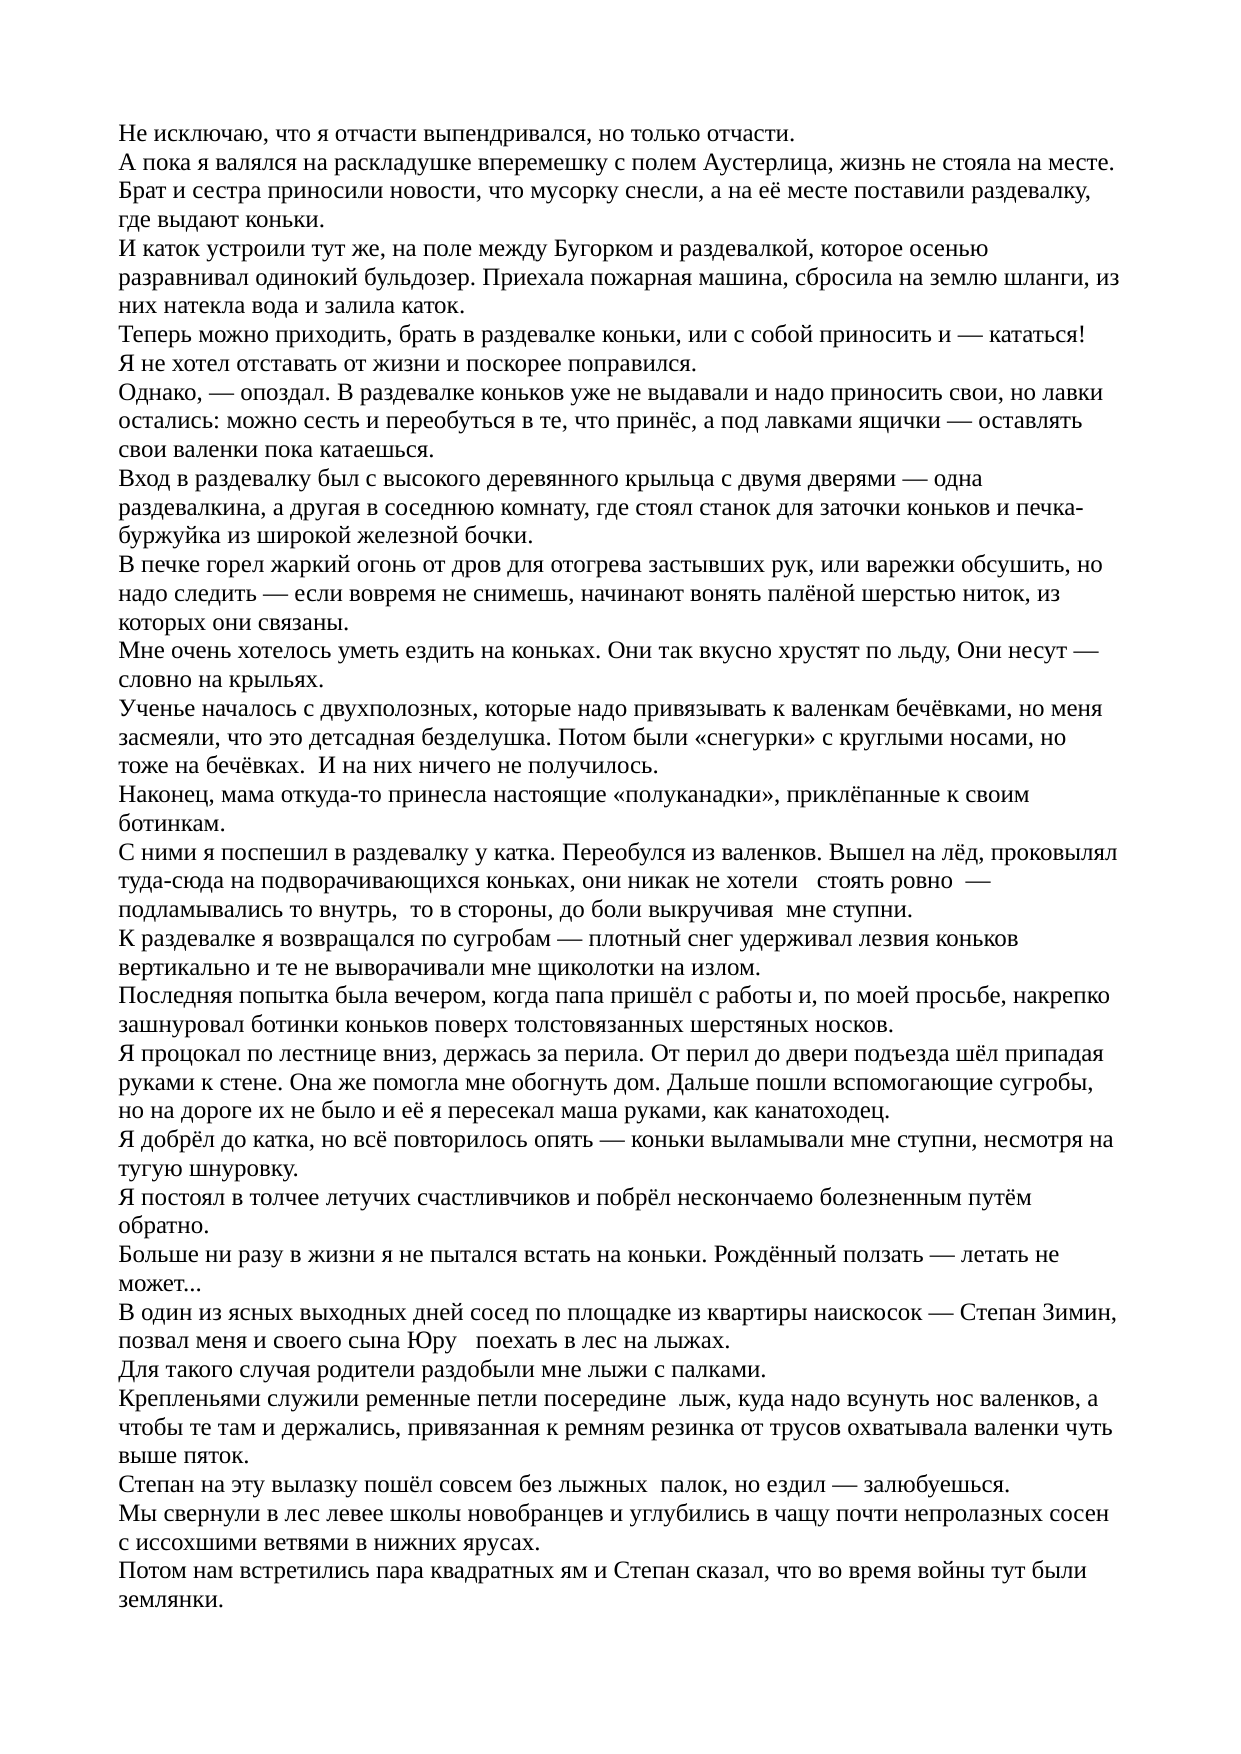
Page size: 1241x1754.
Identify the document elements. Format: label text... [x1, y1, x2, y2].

text Больше ни разу в жизни я не пытался встать на коньки. Рождённый ползать — летать не может... [118, 1239, 1122, 1297]
text Не исключаю, что я отчасти выпендривался, но только отчасти. [118, 118, 1122, 147]
text Я постоял в толчее летучих счастливчиков и побрёл нескончаемо болезненным путём обратно. [118, 1182, 1122, 1239]
text Мне очень хотелось уметь ездить на коньках. Они так вкусно хрустят по льду, Они несут — словно на крыльях. [118, 636, 1122, 693]
text В печке горел жаркий огонь от дров для отогрева застывших рук, или варежки обсушить, но надо следить — если вовремя не снимешь, начинают вонять палёной шерстью ниток, из которых они связаны. [118, 549, 1122, 636]
text Я добрёл до катка, но всё повторилось опять — коньки выламывали мне ступни, несмотря на тугую шнуровку. [118, 1124, 1122, 1182]
text Для такого случая родители раздобыли мне лыжи с палками. [118, 1354, 1122, 1383]
text К раздевалке я возвращался по сугробам — плотный снег удерживал лезвия коньков вертикально и те не выворачивали мне щиколотки на излом. [118, 923, 1122, 981]
text Теперь можно приходить, брать в раздевалке коньки, или с собой приносить и — кататься! [118, 319, 1122, 348]
text Мы свернули в лес левее школы новобранцев и углубились в чащу почти непролазных сосен с иссохшими ветвями в нижних ярусах. [118, 1498, 1122, 1556]
text Степан на эту вылазку пошёл совсем без лыжных палок, но ездил — залюбуешься. [118, 1469, 1122, 1498]
text С ними я поспешил в раздевалку у катка. Переобулся из валенков. Вышел на лёд, проковылял туда-сюда на подворачивающихся коньках, они никак не хотели стоять ровно — подламывались то внутрь, то в стороны, до боли выкручивая мне ступни. [118, 837, 1122, 923]
text Я не хотел отставать от жизни и поскорее поправился. [118, 348, 1122, 377]
text Последняя попытка была вечером, когда папа пришёл с работы и, по моей просьбе, накрепко зашнуровал ботинки коньков поверх толстовязанных шерстяных носков. [118, 981, 1122, 1038]
text Потом нам встретились пара квадратных ям и Степан сказал, что во время войны тут были землянки. [118, 1556, 1122, 1613]
text И каток устроили тут же, на поле между Бугорком и раздевалкой, которое осенью разравнивал одинокий бульдозер. Приехала пожарная машина, сбросила на землю шланги, из них натекла вода и залила каток. [118, 233, 1122, 319]
text Наконец, мама откуда-то принесла настоящие «полуканадки», приклёпанные к своим ботинкам. [118, 779, 1122, 837]
text Крепленьями служили ременные петли посередине лыж, куда надо всунуть нос валенков, а чтобы те там и держались, привязанная к ремням резинка от трусов охватывала валенки чуть [118, 1383, 1122, 1441]
text Вход в раздевалку был с высокого деревянного крыльца с двумя дверями — одна раздевалкина, а другая в соседнюю комнату, где стоял станок для заточки коньков и печка-буржуйка из широкой железной бочки. [118, 463, 1122, 549]
text выше пяток. [118, 1441, 1122, 1469]
text Однако, — опоздал. В раздевалке коньков уже не выдавали и надо приносить свои, но лавки остались: можно сесть и переобуться в те, что принёс, а под лавками ящички — оставлять свои валенки пока катаешься. [118, 377, 1122, 463]
text В один из ясных выходных дней сосед по площадке из квартиры наискосок — Степан Зимин, позвал меня и своего сына Юру поехать в лес на лыжах. [118, 1297, 1122, 1354]
text Я процокал по лестнице вниз, держась за перила. От перил до двери подъезда шёл припадая руками к стене. Она же помогла мне обогнуть дом. Дальше пошли вспомогающие сугробы, но на дороге их не было и её я пересекал маша руками, как канатоходец. [118, 1038, 1122, 1124]
text А пока я валялся на раскладушке вперемешку с полем Аустерлица, жизнь не стояла на месте. Брат и сестра приносили новости, что мусорку снесли, а на её месте поставили раздевалку, где выдают коньки. [118, 147, 1122, 233]
text Ученье началось с двухполозных, которые надо привязывать к валенкам бечёвками, но меня засмеяли, что это детсадная безделушка. Потом были «снегурки» с круглыми носами, но тоже на бечёвках. И на них ничего не получилось. [118, 693, 1122, 779]
